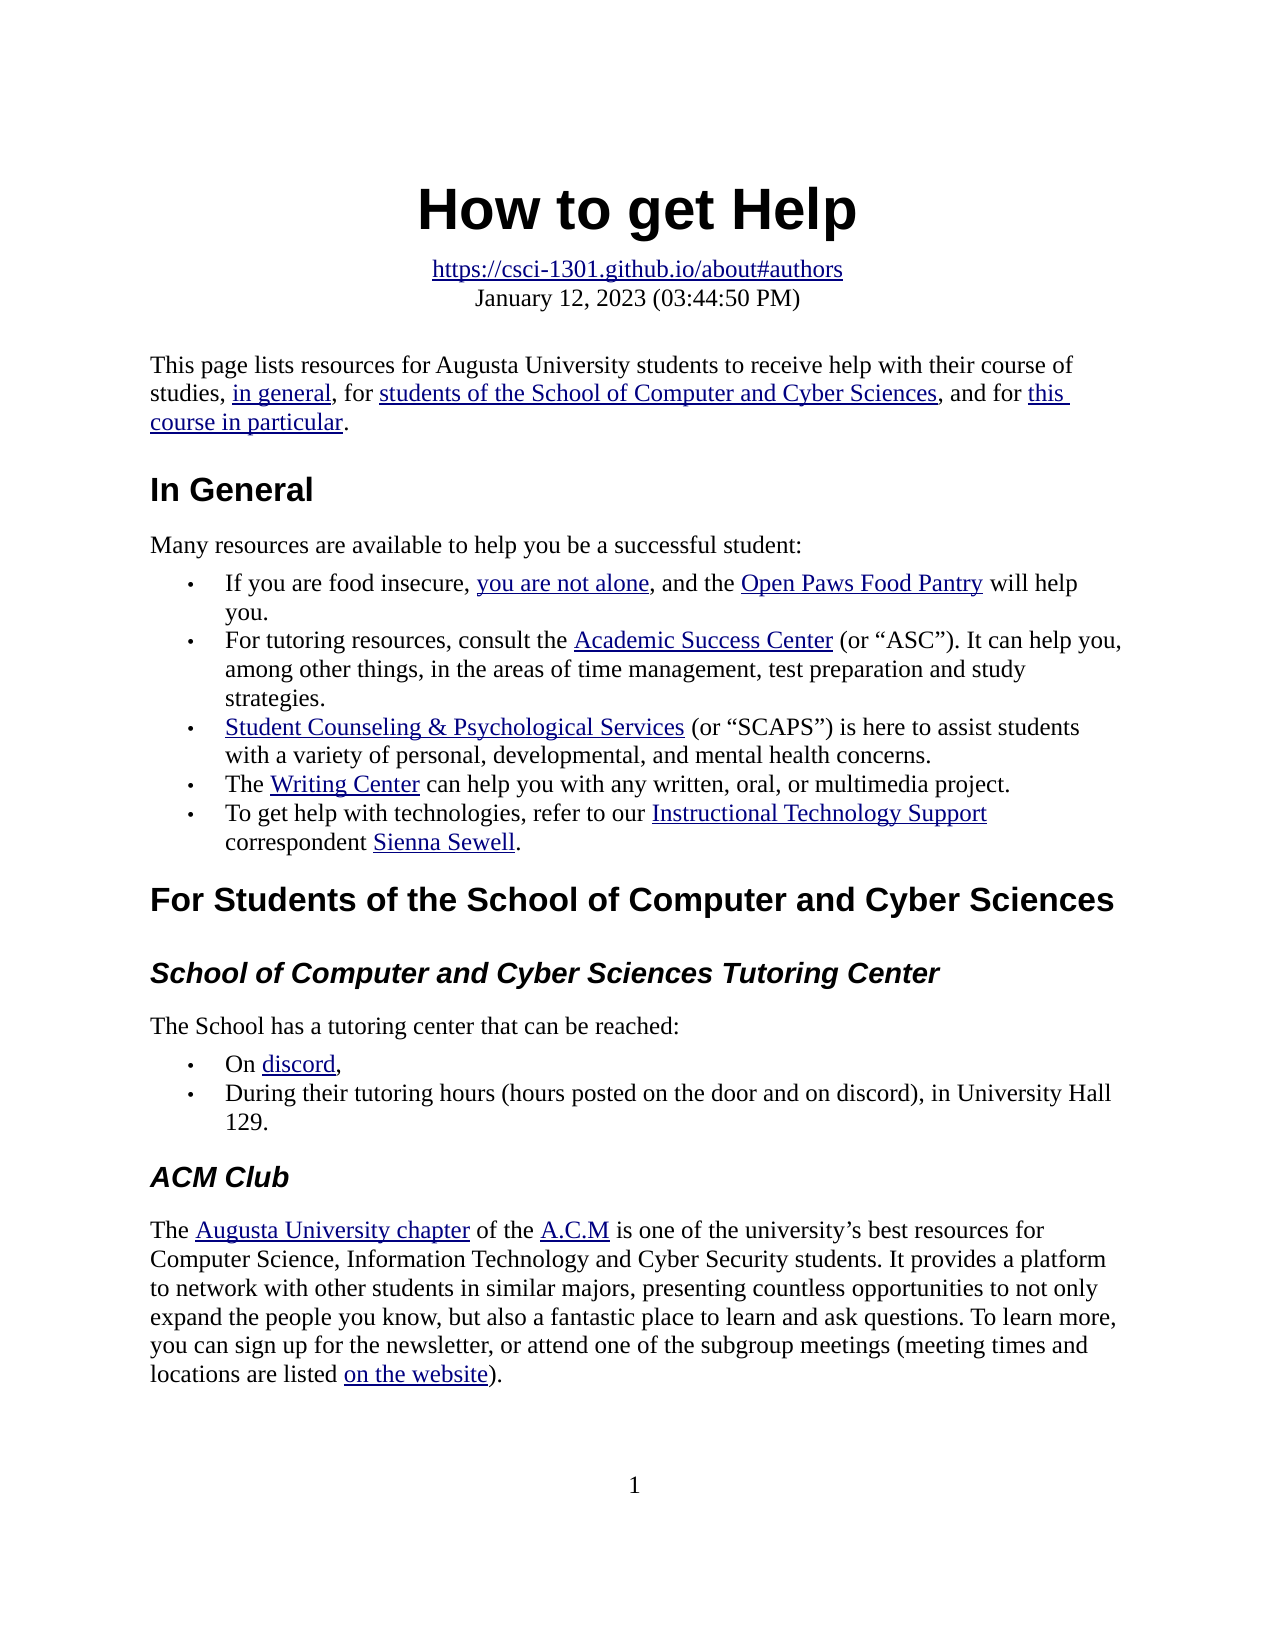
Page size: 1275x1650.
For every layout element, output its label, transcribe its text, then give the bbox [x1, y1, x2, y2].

text Many resources are available to help you be a successful student: [150, 530, 1125, 559]
list During their tutoring hours (hours posted on the door and on discord), in University Hall 129. [187, 1078, 1125, 1135]
text The School has a tutoring center that can be reached: [150, 1011, 1125, 1040]
text January 12, 2023 (03:44:50 PM) [150, 283, 1125, 312]
subtitle For Students of the School of Computer and Cyber Sciences [150, 880, 1125, 919]
subtitle ACM Club [150, 1160, 1125, 1194]
list On discord, [187, 1049, 1125, 1078]
text https://csci-1301.github.io/about#authors [150, 254, 1125, 283]
list If you are food insecure, you are not alone, and the Open Paws Food Pantry will help you. [187, 568, 1125, 625]
list For tutoring resources, consult the Academic Success Center (or “ASC”). It can help you, among other things, in the areas of time management, test preparation and study strategies. [187, 625, 1125, 712]
list The Writing Center can help you with any written, oral, or multimedia project. [187, 769, 1125, 798]
title How to get Help [150, 175, 1125, 242]
list Student Counseling & Psychological Services (or “SCAPS”) is here to assist students with a variety of personal, developmental, and mental health concerns. [187, 712, 1125, 769]
subtitle In General [150, 470, 1125, 509]
text This page lists resources for Augusta University students to receive help with their course of studies, in general, for students of the School of Computer and Cyber Sciences, and for this course in particular. [150, 350, 1125, 436]
list To get help with technologies, refer to our Instructional Technology Support correspondent Sienna Sewell. [187, 798, 1125, 855]
subtitle School of Computer and Cyber Sciences Tutoring Center [150, 956, 1125, 990]
text The Augusta University chapter of the A.C.M is one of the university’s best resources for Computer Science, Information Technology and Cyber Security students. It provides a platform to network with other students in similar majors, presenting countless opportunities to not only expand the people you know, but also a fantastic place to learn and ask questions. To learn more, you can sign up for the newsletter, or attend one of the subgroup meetings (meeting times and locations are listed on the website). [150, 1215, 1125, 1388]
